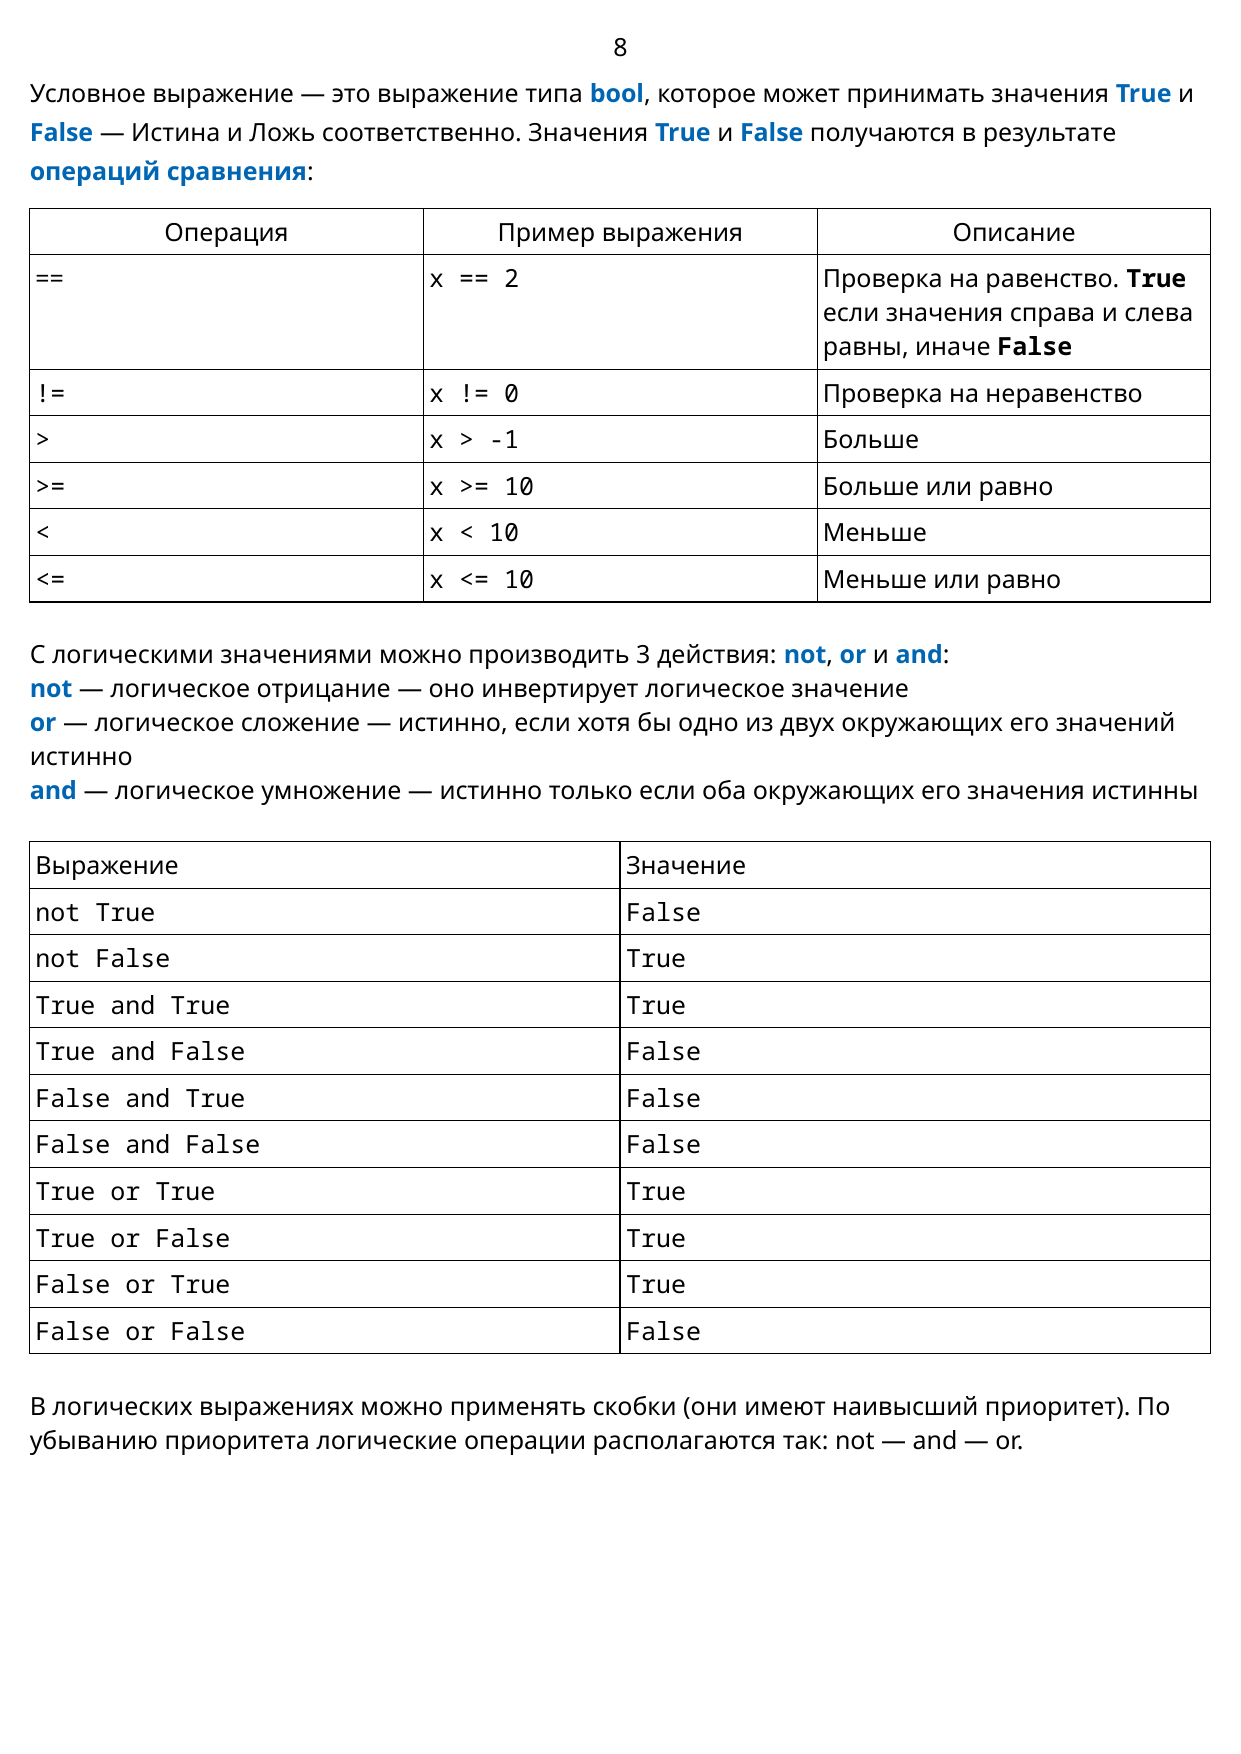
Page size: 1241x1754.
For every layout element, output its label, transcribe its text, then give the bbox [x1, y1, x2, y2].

table_cell x >= 10 [424, 463, 817, 508]
table_cell False [621, 889, 1210, 934]
table_cell False and False [30, 1121, 619, 1167]
table_cell not True [30, 889, 619, 934]
table_cell x == 2 [424, 255, 817, 369]
table_cell True and True [30, 982, 619, 1027]
table_cell False or False [30, 1308, 619, 1353]
table_cell True [621, 1215, 1210, 1260]
table_cell False or True [30, 1261, 619, 1307]
table_cell False [621, 1121, 1210, 1167]
text В логических выражениях можно применять скобки (они имеют наивысший приоритет). По убыванию приоритета логические операции располагаются так: not — and — or. [29, 1388, 1211, 1456]
table_cell >= [30, 463, 423, 508]
table_cell True [621, 1261, 1210, 1307]
table_cell False and True [30, 1075, 619, 1120]
table_cell != [30, 370, 423, 415]
table_cell not False [30, 935, 619, 981]
table_cell Меньше или равно [818, 556, 1210, 601]
table_cell False [621, 1075, 1210, 1120]
table_cell < [30, 509, 423, 555]
table_cell True [621, 935, 1210, 981]
table_header Операция [30, 209, 423, 254]
text or — логическое сложение — истинно, если хотя бы одно из двух окружающих его значений истинно [29, 705, 1211, 773]
table_cell x <= 10 [424, 556, 817, 601]
text and — логическое умножение — истинно только если оба окружающих его значения истинны [29, 773, 1211, 807]
table_cell True [621, 1168, 1210, 1213]
table_cell True and False [30, 1028, 619, 1074]
text not — логическое отрицание — оно инвертирует логическое значение [29, 671, 1211, 705]
table_header Пример выражения [424, 209, 817, 254]
table_cell == [30, 255, 423, 369]
table_cell x < 10 [424, 509, 817, 555]
table_cell Проверка на неравенство [818, 370, 1210, 415]
table_cell True or True [30, 1168, 619, 1213]
table_header Выражение [30, 842, 619, 887]
table_cell x != 0 [424, 370, 817, 415]
table_cell False [621, 1028, 1210, 1074]
table_cell <= [30, 556, 423, 601]
text С логическими значениями можно производить 3 действия: not, or и and: [29, 637, 1211, 671]
table_cell False [621, 1308, 1210, 1353]
table_cell > [30, 416, 423, 462]
table_header Значение [621, 842, 1210, 887]
table_cell Меньше [818, 509, 1210, 555]
table_header Описание [818, 209, 1210, 254]
table_cell True [621, 982, 1210, 1027]
table_cell Проверка на равенство. True если значения справа и слева равны, иначе False [818, 255, 1210, 369]
table_cell True or False [30, 1215, 619, 1260]
table_cell Больше [818, 416, 1210, 462]
table_cell Больше или равно [818, 463, 1210, 508]
table_cell x > -1 [424, 416, 817, 462]
text Условное выражение — это выражение типа bool, которое может принимать значения True и False — Истина и Ложь соответственно. Значения True и False получаются в результате операций сравнения: [29, 75, 1211, 188]
